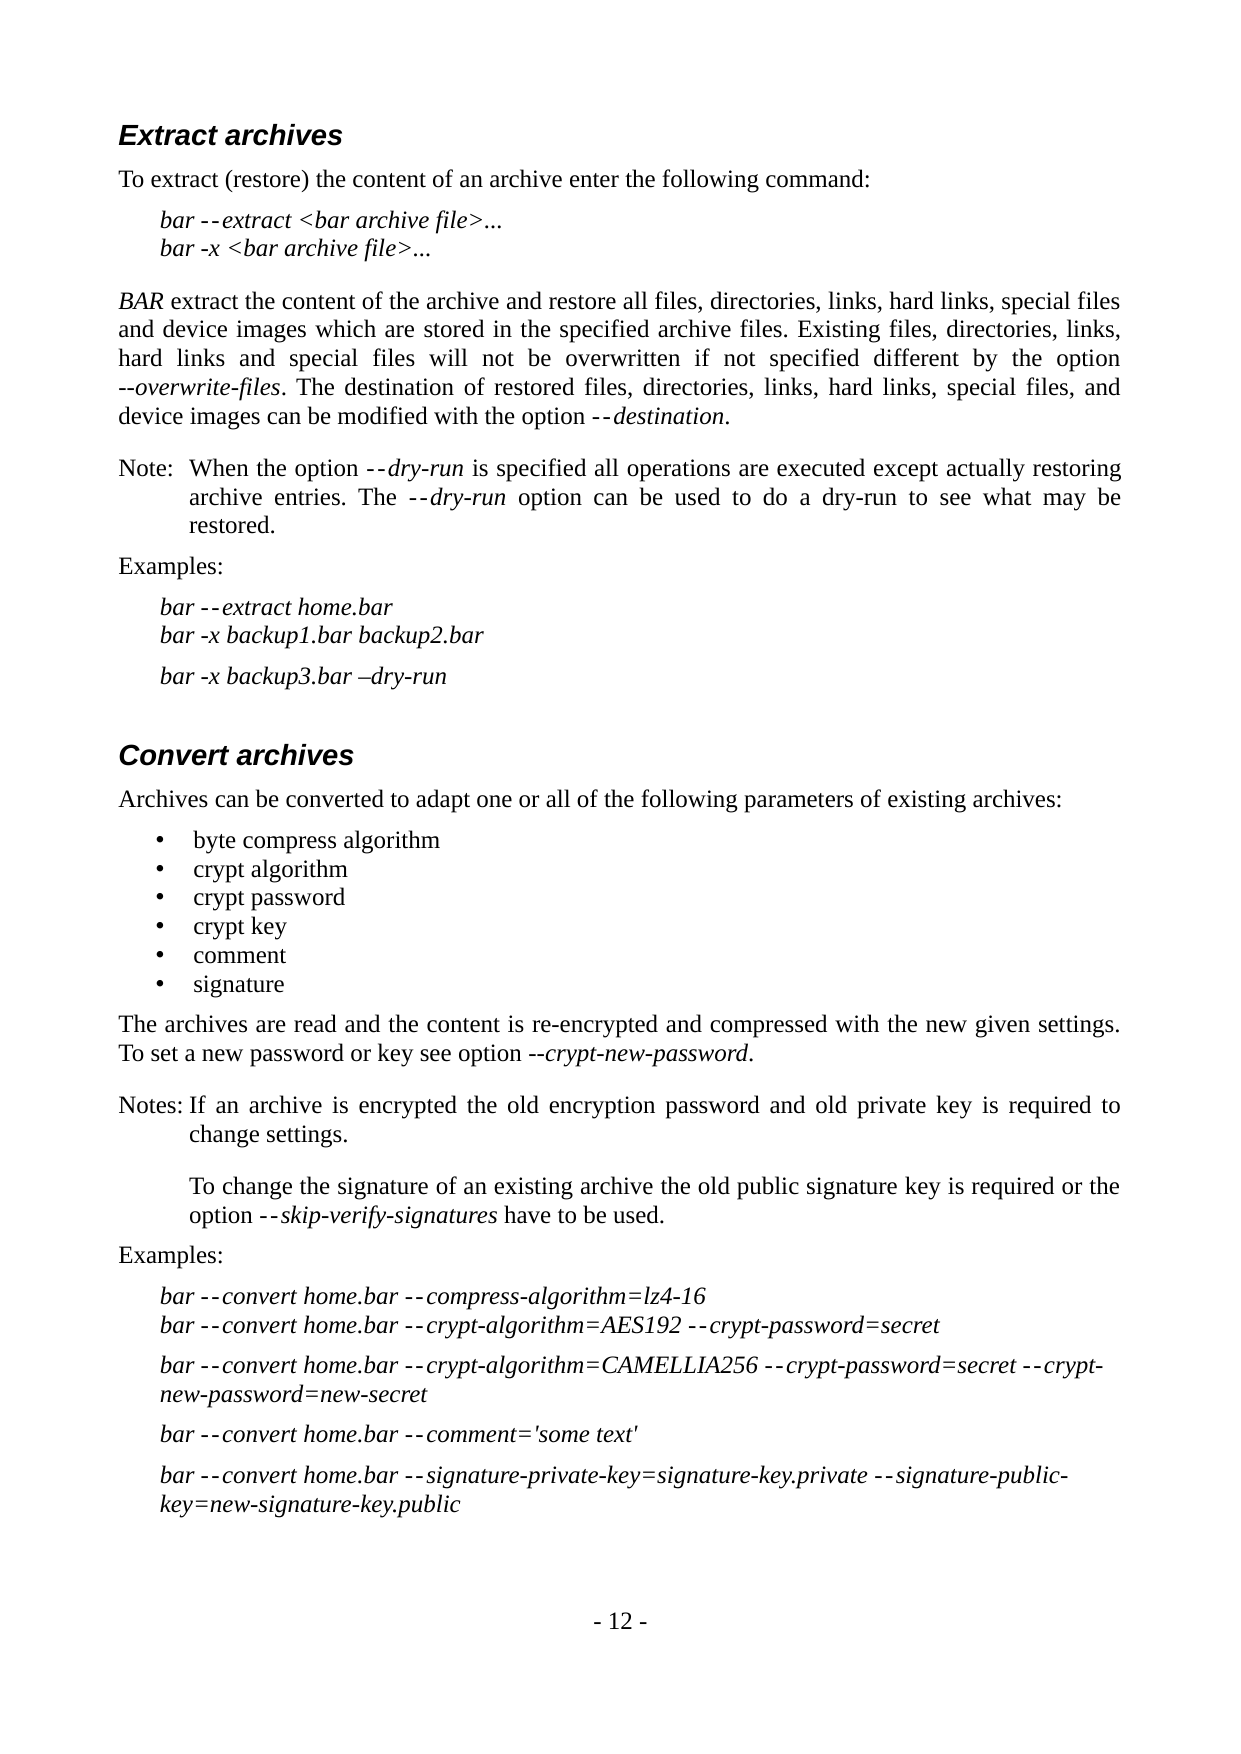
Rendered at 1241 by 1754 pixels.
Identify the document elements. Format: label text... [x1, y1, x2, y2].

text bar ‑‑convert home.bar ‑‑compress-algorithm=lz4-16 [159, 1281, 1122, 1310]
text Examples: [118, 1241, 1122, 1269]
text The archives are read and the content is re-encrypted and compressed with the new given settings. To set a new password or key see option ‑‑crypt-new-password. [118, 1009, 1122, 1067]
list crypt password [156, 882, 1122, 911]
text bar -x backup1.bar backup2.bar [159, 620, 1122, 649]
list crypt algorithm [156, 854, 1122, 882]
text bar ‑‑convert home.bar ‑‑signature-private-key=signature-key.private ‑‑signature-public-key=new-signature-key.public [159, 1460, 1122, 1518]
text Note: When the option ‑‑dry-run is specified all operations are executed except actually restoring archive entries. The ‑‑dry-run option can be used to do a dry-run to see what may be restored. [118, 453, 1122, 539]
subtitle Extract archives [118, 118, 1122, 152]
text To change the signature of an existing archive the old public signature key is required or the option ‑‑skip-verify-signatures have to be used. [118, 1171, 1122, 1229]
list byte compress algorithm [156, 825, 1122, 854]
text bar -x <bar archive file>... [159, 233, 1122, 262]
text bar -x backup3.bar –dry-run [159, 661, 1122, 690]
text bar ‑‑extract <bar archive file>... [159, 205, 1122, 233]
text bar ‑‑extract home.bar [159, 592, 1122, 620]
list comment [156, 940, 1122, 969]
text To extract (restore) the content of an archive enter the following command: [118, 164, 1122, 193]
text BAR extract the content of the archive and restore all files, directories, links, hard links, special files and device images which are stored in the specified archive files. Existing files, directories, links, hard links and special files will not be overwritten if not specified different by the option ‑‑overwrite-files. The destination of restored files, directories, links, hard links, special files, and device images can be modified with the option ‑‑destination. [118, 286, 1122, 429]
text bar ‑‑convert home.bar ‑‑comment='some text' [159, 1419, 1122, 1448]
text Notes: If an archive is encrypted the old encryption password and old private key is required to change settings. [118, 1090, 1122, 1148]
text Archives can be converted to adapt one or all of the following parameters of existing archives: [118, 784, 1122, 813]
list signature [156, 969, 1122, 997]
text bar ‑‑convert home.bar ‑‑crypt-algorithm=CAMELLIA256 ‑‑crypt-password=secret ‑‑crypt-new-password=new-secret [159, 1350, 1122, 1408]
subtitle Convert archives [118, 738, 1122, 772]
text bar ‑‑convert home.bar ‑‑crypt-algorithm=AES192 ‑‑crypt-password=secret [159, 1310, 1122, 1338]
text Examples: [118, 551, 1122, 580]
list crypt key [156, 911, 1122, 940]
